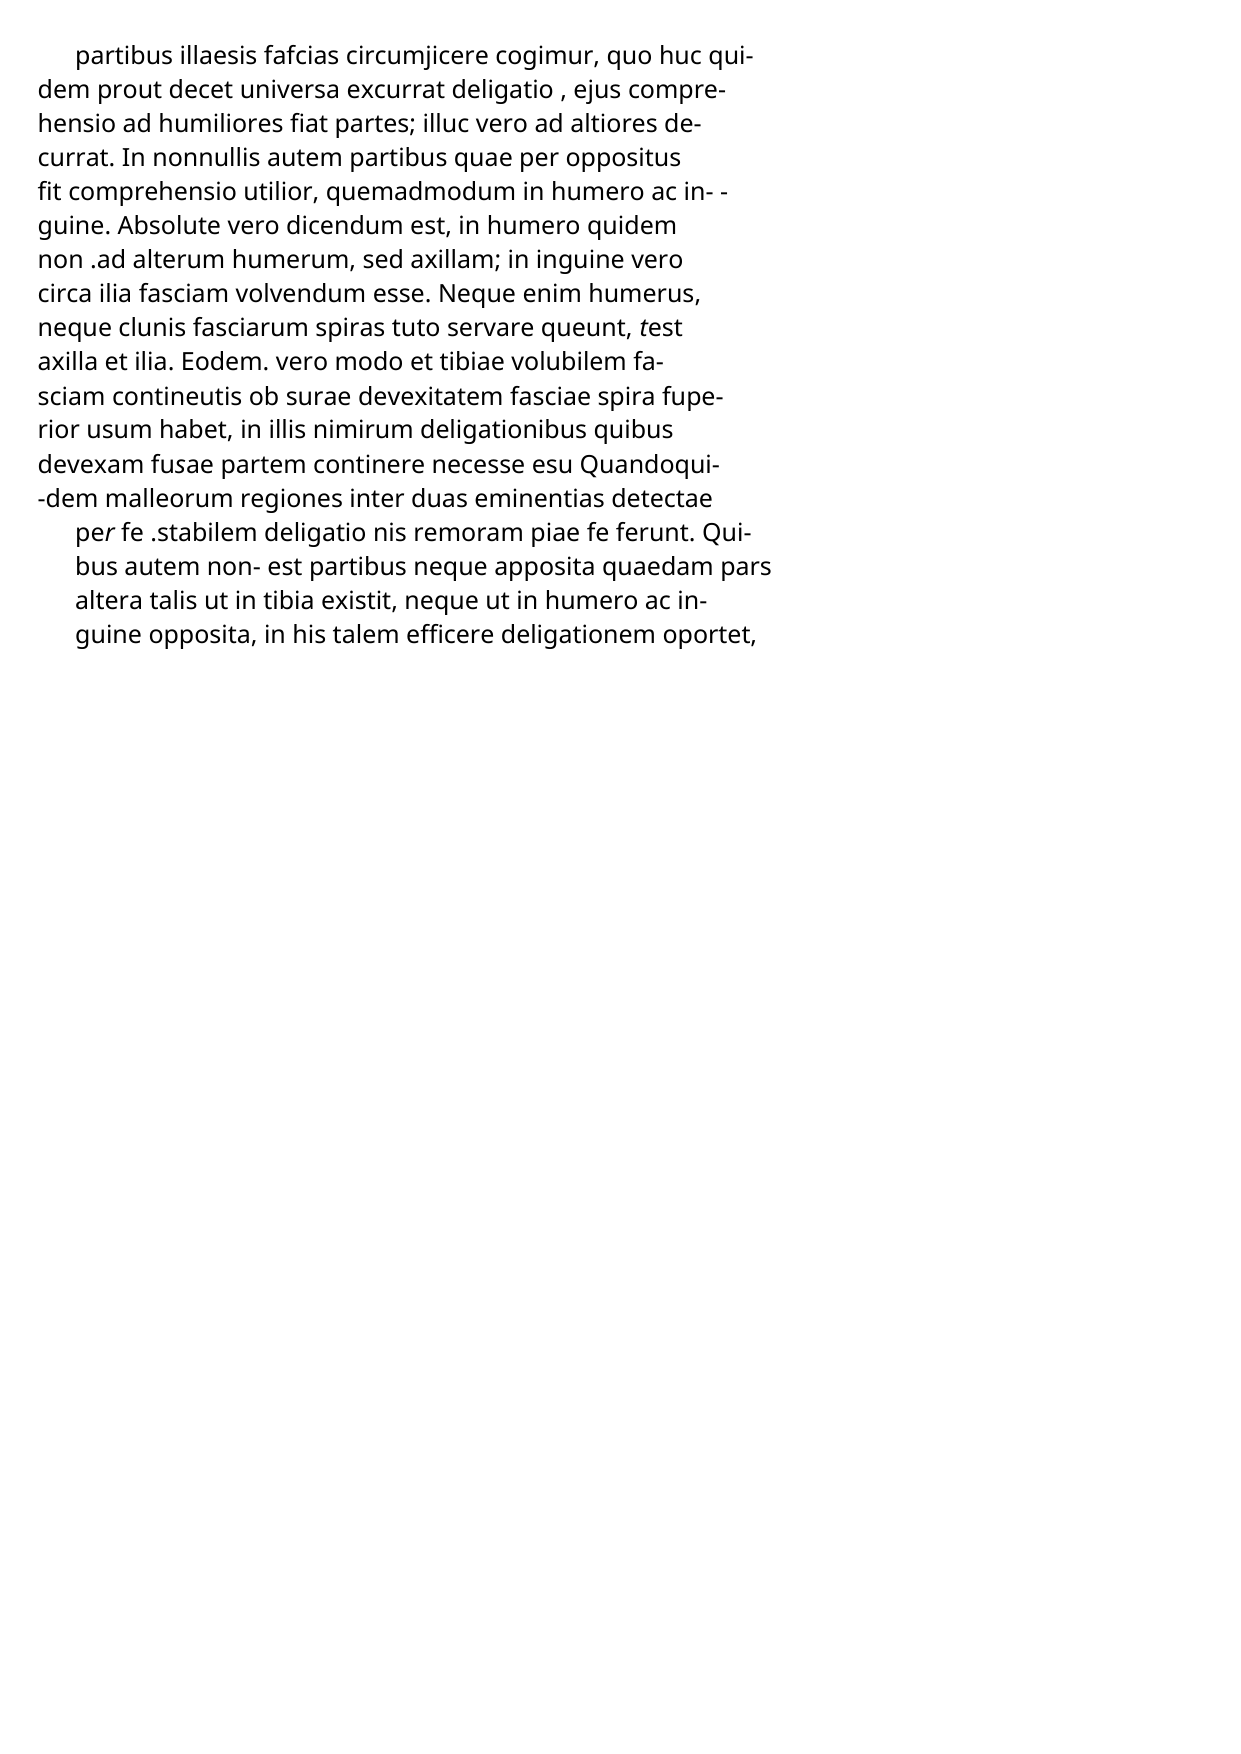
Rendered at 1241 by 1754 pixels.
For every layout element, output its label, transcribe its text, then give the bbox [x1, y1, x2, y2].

text partibus illaesis fafcias circumjicere cogimur, quo huc qui- dem prout decet universa excurrat deligatio , ejus compre- hensio ad humiliores fiat partes; illuc vero ad altiores de- currat. In nonnullis autem partibus quae per oppositus fit comprehensio utilior, quemadmodum in humero ac in- - guine. Absolute vero dicendum est, in humero quidem non .ad alterum humerum, sed axillam; in inguine vero circa ilia fasciam volvendum esse. Neque enim humerus, neque clunis fasciarum spiras tuto servare queunt, test axilla et ilia. Eodem. vero modo et tibiae volubilem fa- sciam contineutis ob surae devexitatem fasciae spira fupe- rior usum habet, in illis nimirum deligationibus quibus devexam fusae partem continere necesse esu Quandoqui- [37, 37, 1203, 480]
text -dem malleorum regiones inter duas eminentias detectae per fe .stabilem deligatio nis remoram piae fe ferunt. Qui- bus autem non- est partibus neque apposita quaedam pars altera talis ut in tibia existit, neque ut in humero ac in- guine opposita, in his talem efficere deligationem oportet, [37, 480, 1203, 651]
